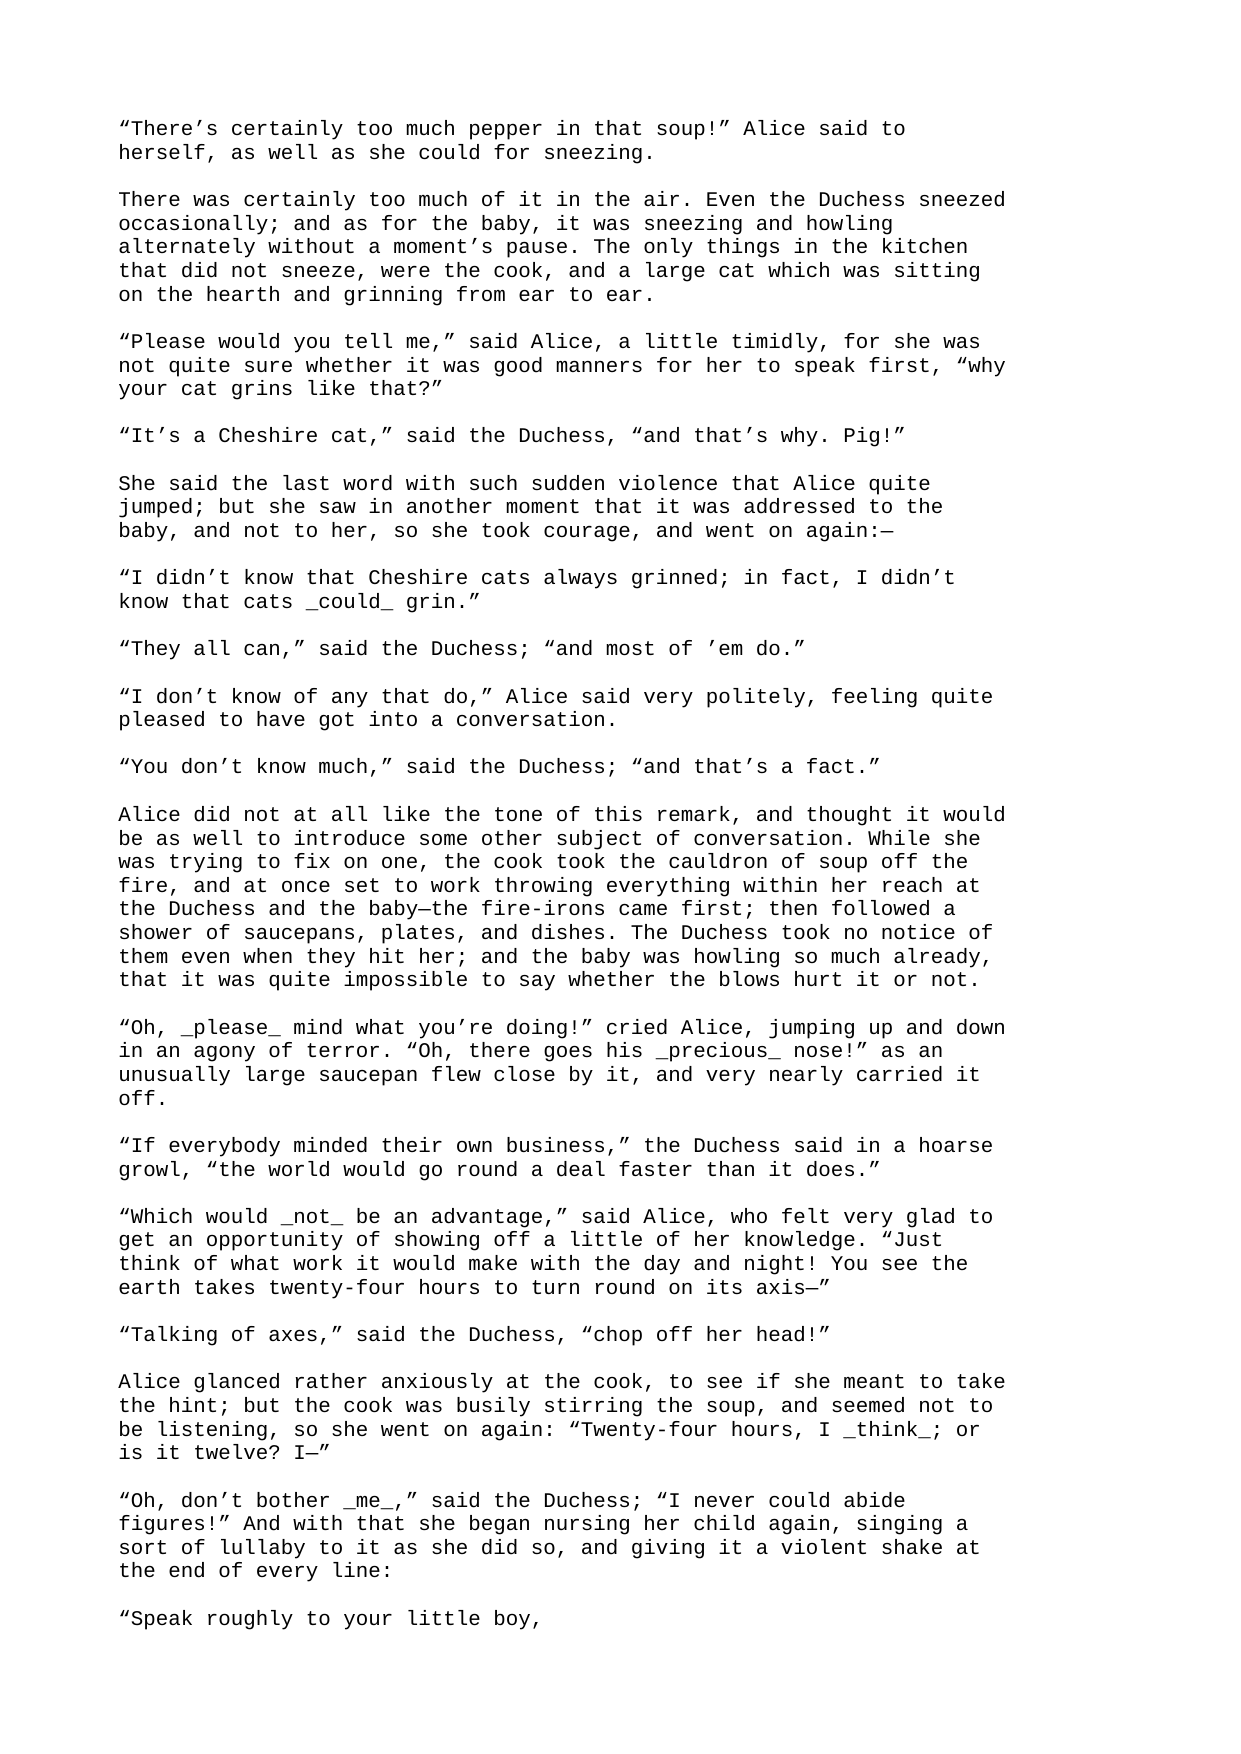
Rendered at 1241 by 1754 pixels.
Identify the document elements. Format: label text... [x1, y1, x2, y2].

text jumped; but she saw in another moment that it was addressed to the [118, 496, 1122, 520]
text not quite sure whether it was good manners for her to speak first, “why [118, 354, 1122, 378]
text There was certainly too much of it in the air. Even the Duchess sneezed [118, 189, 1122, 213]
text is it twelve? I—” [118, 1442, 1122, 1466]
text the Duchess and the baby—the fire-irons came first; then followed a [118, 898, 1122, 922]
text “I don’t know of any that do,” Alice said very politely, feeling quite [118, 686, 1122, 709]
text “If everybody minded their own business,” the Duchess said in a hoarse [118, 1135, 1122, 1158]
text baby, and not to her, so she took courage, and went on again:— [118, 520, 1122, 544]
text get an opportunity of showing off a little of her knowledge. “Just [118, 1229, 1122, 1253]
text alternately without a moment’s pause. The only things in the kitchen [118, 236, 1122, 260]
text be as well to introduce some other subject of conversation. While she [118, 827, 1122, 851]
text in an agony of terror. “Oh, there goes his _precious_ nose!” as an [118, 1040, 1122, 1064]
text “Talking of axes,” said the Duchess, “chop off her head!” [118, 1324, 1122, 1348]
text them even when they hit her; and the baby was howling so much already, [118, 946, 1122, 969]
text “I didn’t know that Cheshire cats always grinned; in fact, I didn’t [118, 567, 1122, 591]
text herself, as well as she could for sneezing. [118, 142, 1122, 165]
text “It’s a Cheshire cat,” said the Duchess, “and that’s why. Pig!” [118, 426, 1122, 449]
text “Which would _not_ be an advantage,” said Alice, who felt very glad to [118, 1206, 1122, 1229]
text be listening, so she went on again: “Twenty-four hours, I _think_; or [118, 1419, 1122, 1442]
text “Oh, _please_ mind what you’re doing!” cried Alice, jumping up and down [118, 1017, 1122, 1040]
text “They all can,” said the Duchess; “and most of ’em do.” [118, 638, 1122, 662]
text shower of saucepans, plates, and dishes. The Duchess took no notice of [118, 922, 1122, 946]
text fire, and at once set to work throwing everything within her reach at [118, 875, 1122, 898]
text earth takes twenty-four hours to turn round on its axis—” [118, 1277, 1122, 1300]
text that did not sneeze, were the cook, and a large cat which was sitting [118, 260, 1122, 284]
text occasionally; and as for the baby, it was sneezing and howling [118, 213, 1122, 236]
text pleased to have got into a conversation. [118, 709, 1122, 733]
text figures!” And with that she began nursing her child again, singing a [118, 1513, 1122, 1537]
text “Please would you tell me,” said Alice, a little timidly, for she was [118, 331, 1122, 354]
text know that cats _could_ grin.” [118, 591, 1122, 615]
text think of what work it would make with the day and night! You see the [118, 1253, 1122, 1277]
text off. [118, 1088, 1122, 1111]
text sort of lullaby to it as she did so, and giving it a violent shake at [118, 1537, 1122, 1561]
text She said the last word with such sudden violence that Alice quite [118, 473, 1122, 496]
text was trying to fix on one, the cook took the cauldron of soup off the [118, 851, 1122, 875]
text on the hearth and grinning from ear to ear. [118, 284, 1122, 307]
text Alice did not at all like the tone of this remark, and thought it would [118, 804, 1122, 827]
text “You don’t know much,” said the Duchess; “and that’s a fact.” [118, 757, 1122, 780]
text your cat grins like that?” [118, 378, 1122, 402]
text growl, “the world would go round a deal faster than it does.” [118, 1158, 1122, 1182]
text the end of every line: [118, 1561, 1122, 1584]
text that it was quite impossible to say whether the blows hurt it or not. [118, 969, 1122, 993]
text unusually large saucepan flew close by it, and very nearly carried it [118, 1064, 1122, 1088]
text the hint; but the cook was busily stirring the soup, and seemed not to [118, 1395, 1122, 1419]
text “Oh, don’t bother _me_,” said the Duchess; “I never could abide [118, 1489, 1122, 1513]
text Alice glanced rather anxiously at the cook, to see if she meant to take [118, 1371, 1122, 1395]
text “There’s certainly too much pepper in that soup!” Alice said to [118, 118, 1122, 142]
text “Speak roughly to your little boy, [118, 1608, 1122, 1631]
